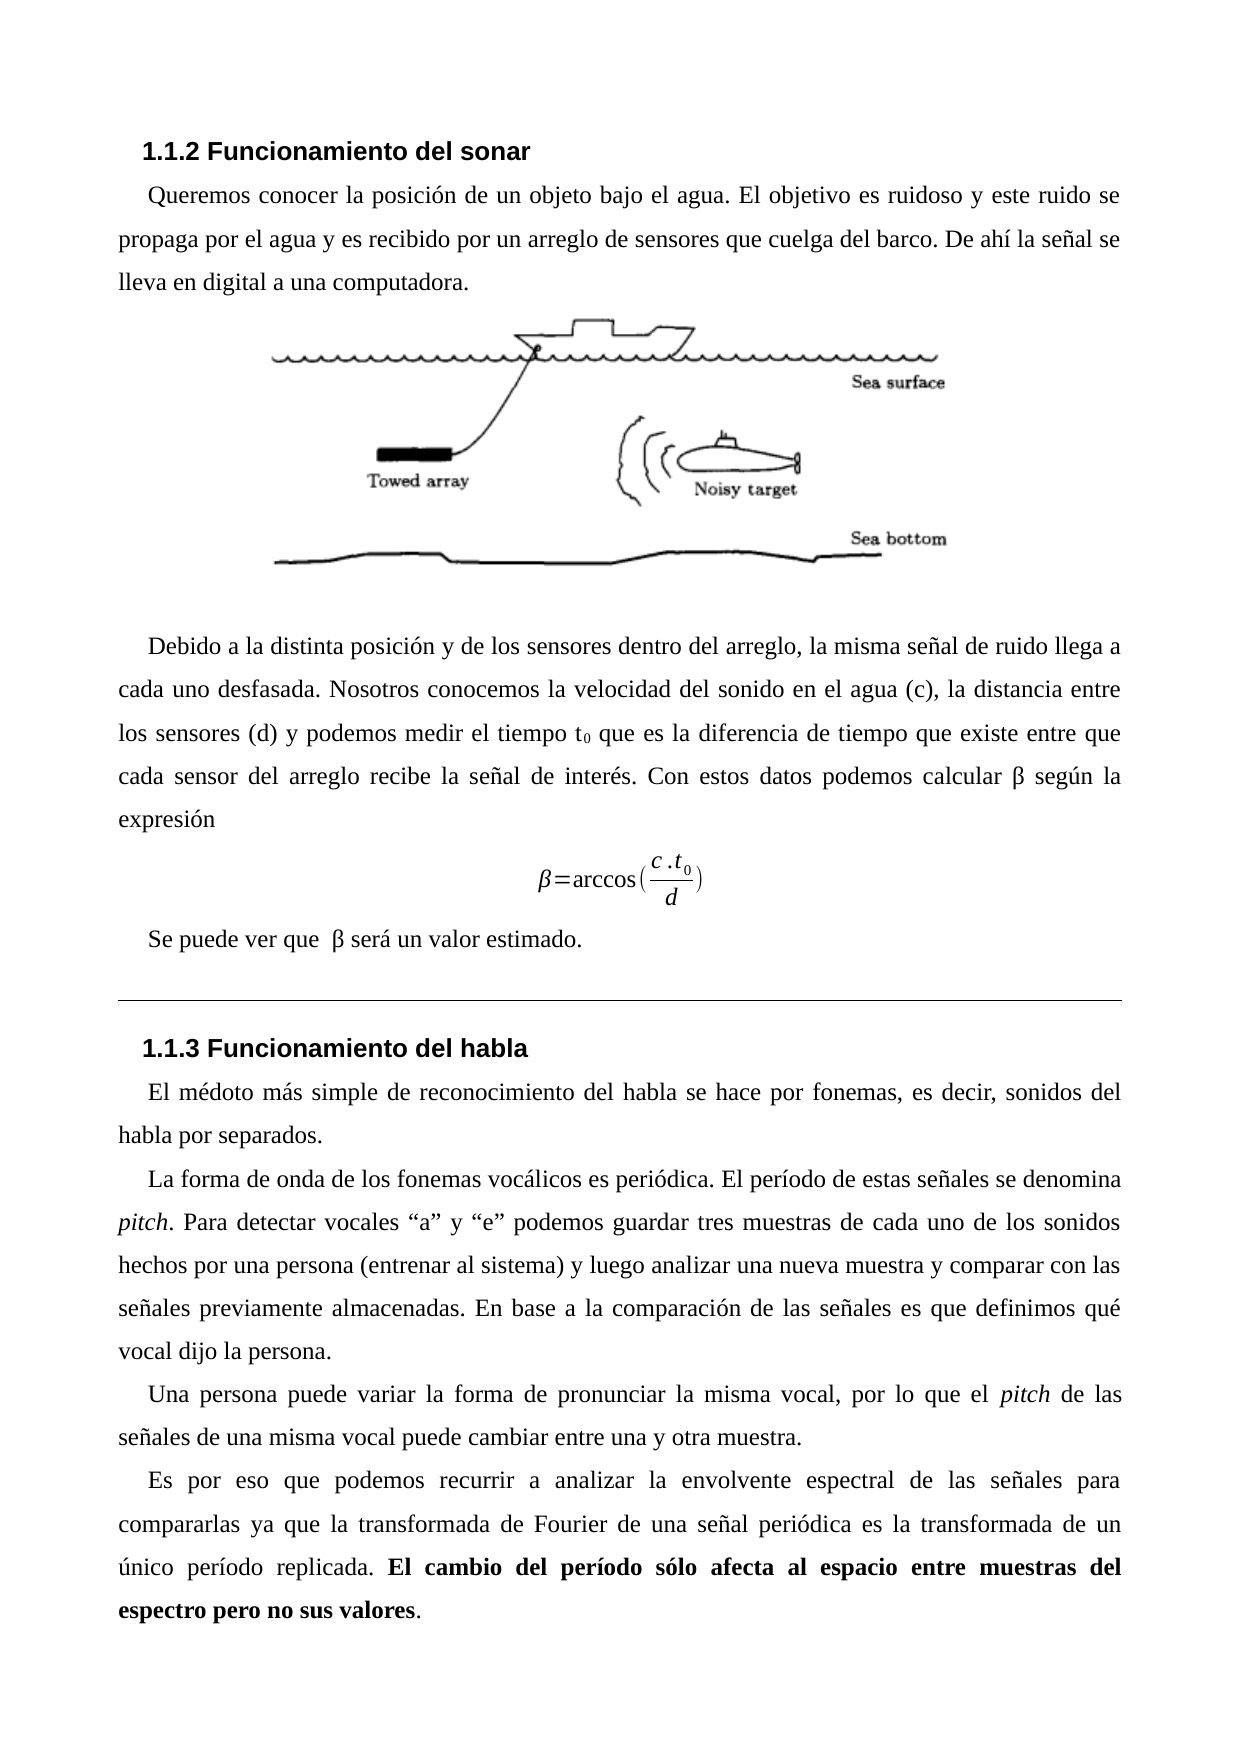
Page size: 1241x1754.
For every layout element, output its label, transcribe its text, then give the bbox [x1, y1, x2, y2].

text La forma de onda de los fonemas vocálicos es periódica. El período de estas señales se denomina pitch. Para detectar vocales “a” y “e” podemos guardar tres muestras de cada uno de los sonidos hechos por una persona (entrenar al sistema) y luego analizar una nueva muestra y comparar con las señales previamente almacenadas. En base a la comparación de las señales es que definimos qué vocal dijo la persona. [118, 1164, 1122, 1365]
text El médoto más simple de reconocimiento del habla se hace por fonemas, es decir, sonidos del habla por separados. [118, 1077, 1122, 1149]
subtitle 1.1.2 Funcionamiento del sonar [118, 136, 1122, 166]
subtitle 1.1.3 Funcionamiento del habla [118, 1033, 1122, 1062]
text Es por eso que podemos recurrir a analizar la envolvente espectral de las señales para compararlas ya que la transformada de Fourier de una señal periódica es la transformada de un único período replicada. El cambio del período sólo afecta al espacio entre muestras del espectro pero no sus valores. [118, 1466, 1122, 1624]
picture [264, 308, 976, 574]
text Queremos conocer la posición de un objeto bajo el agua. El objetivo es ruidoso y este ruido se propaga por el agua y es recibido por un arreglo de sensores que cuelga del barco. De ahí la señal se lleva en digital a una computadora. [118, 181, 1122, 296]
text Debido a la distinta posición y de los sensores dentro del arreglo, la misma señal de ruido llega a cada uno desfasada. Nosotros conocemos la velocidad del sonido en el agua (c), la distancia entre los sensores (d) y podemos medir el tiempo t0 que es la diferencia de tiempo que existe entre que cada sensor del arreglo recibe la señal de interés. Con estos datos podemos calcular β según la expresión [118, 631, 1122, 833]
text Se puede ver que β será un valor estimado. [118, 924, 1122, 953]
text Una persona puede variar la forma de pronunciar la misma vocal, por lo que el pitch de las señales de una misma vocal puede cambiar entre una y otra muestra. [118, 1379, 1122, 1451]
